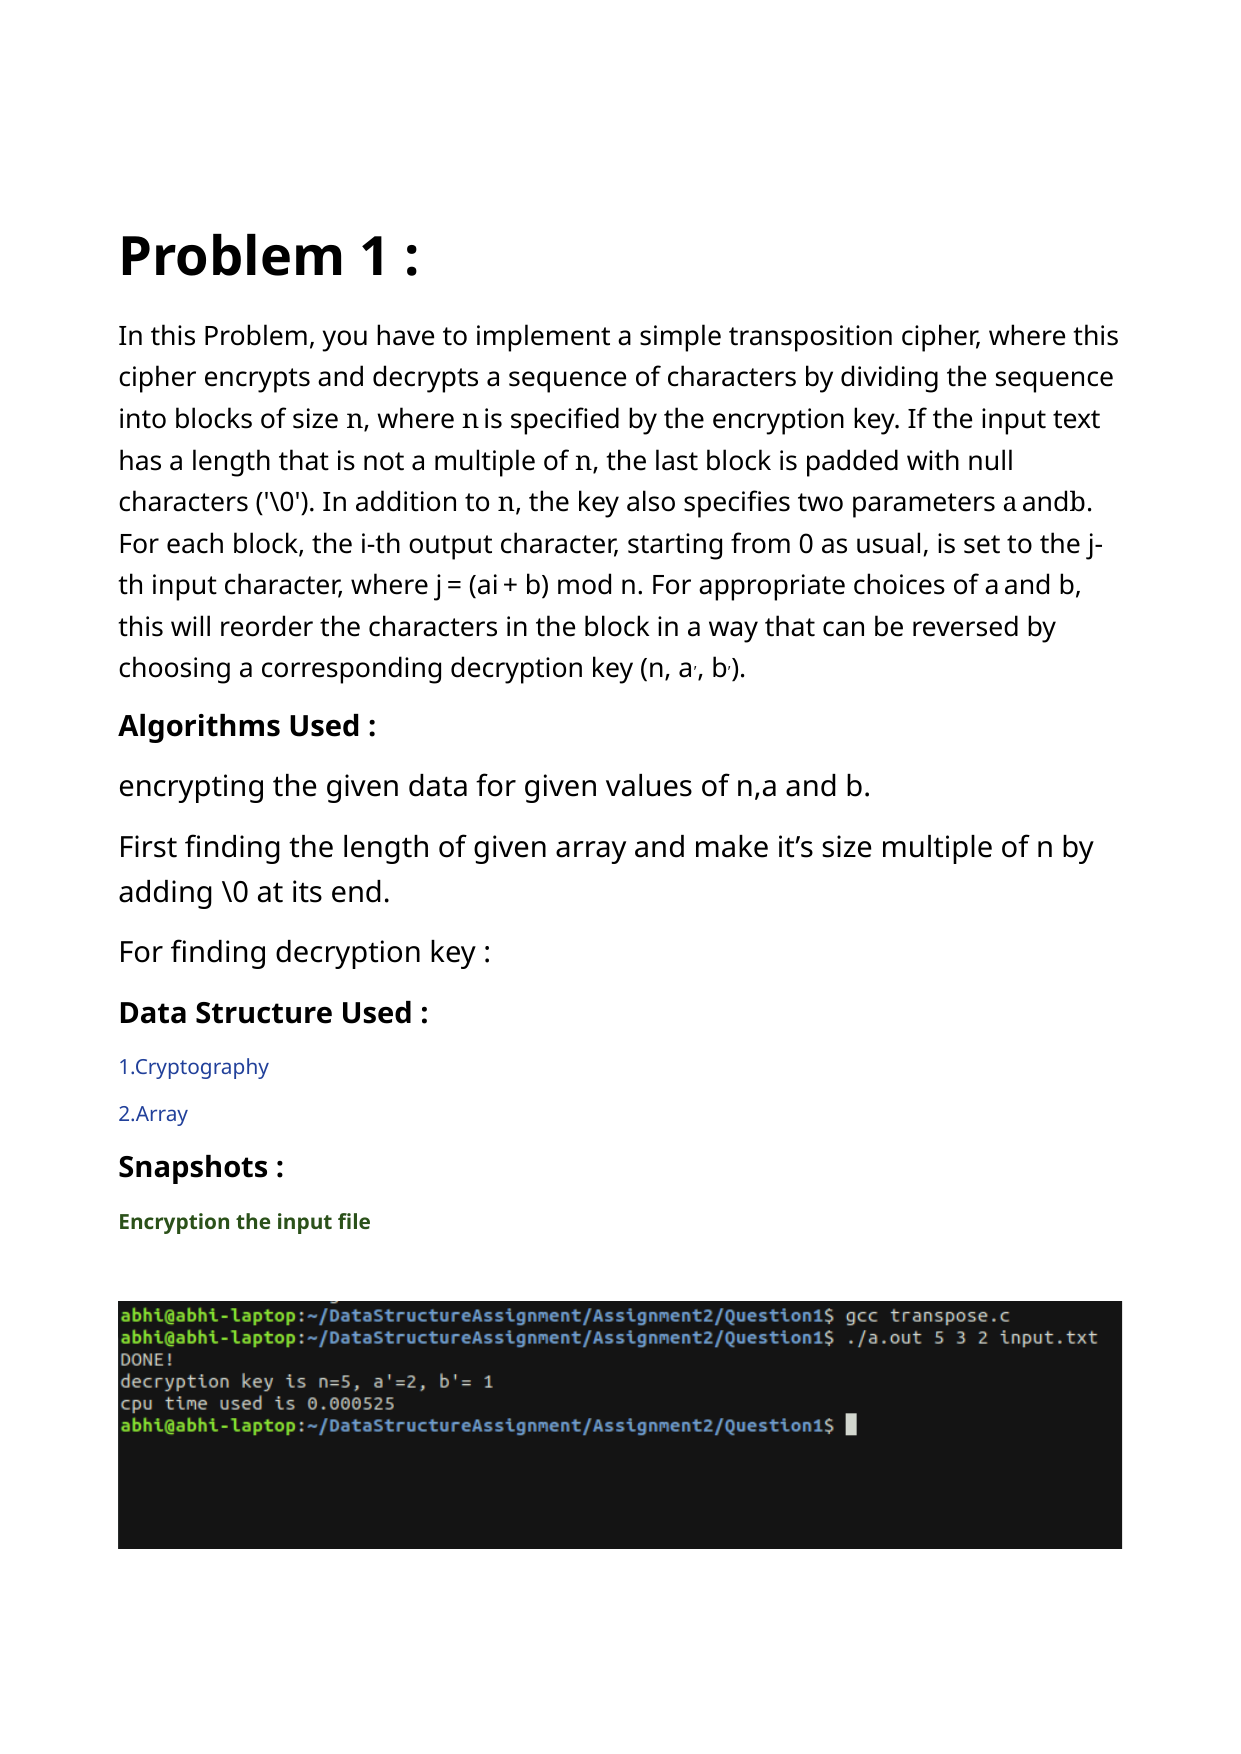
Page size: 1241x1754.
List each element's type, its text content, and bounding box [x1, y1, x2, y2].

text Data Structure Used : [118, 992, 1122, 1032]
text In this Problem, you have to implement a simple transposition cipher, where this cipher encrypts and decrypts a sequence of characters by dividing the sequence into blocks of size n, where n is specified by the encryption key. If the input text has a length that is not a multiple of n, the last block is padded with null characters ('\0'). In addition to n, the key also specifies two parameters a andb. For each block, the i-th output character, starting from 0 as usual, is set to the j-th input character, where j = (ai + b) mod n. For appropriate choices of a and b, this will reorder the characters in the block in a way that can be reversed by choosing a corresponding decryption key (n, a′, b′). [118, 317, 1122, 686]
text For finding decryption key : [118, 932, 1122, 971]
text First finding the length of given array and make it’s size multiple of n by adding \0 at its end. [118, 826, 1122, 911]
text 2.Array [118, 1099, 1122, 1128]
text Encryption the input file [118, 1207, 1122, 1235]
picture [118, 1301, 1123, 1549]
text Algorithms Used : [118, 706, 1122, 745]
text Snapshots : [118, 1147, 1122, 1186]
text encrypting the given data for given values of n,a and b. [118, 766, 1122, 805]
text 1.Cryptography [118, 1052, 1122, 1081]
text Problem 1 : [118, 217, 1122, 291]
